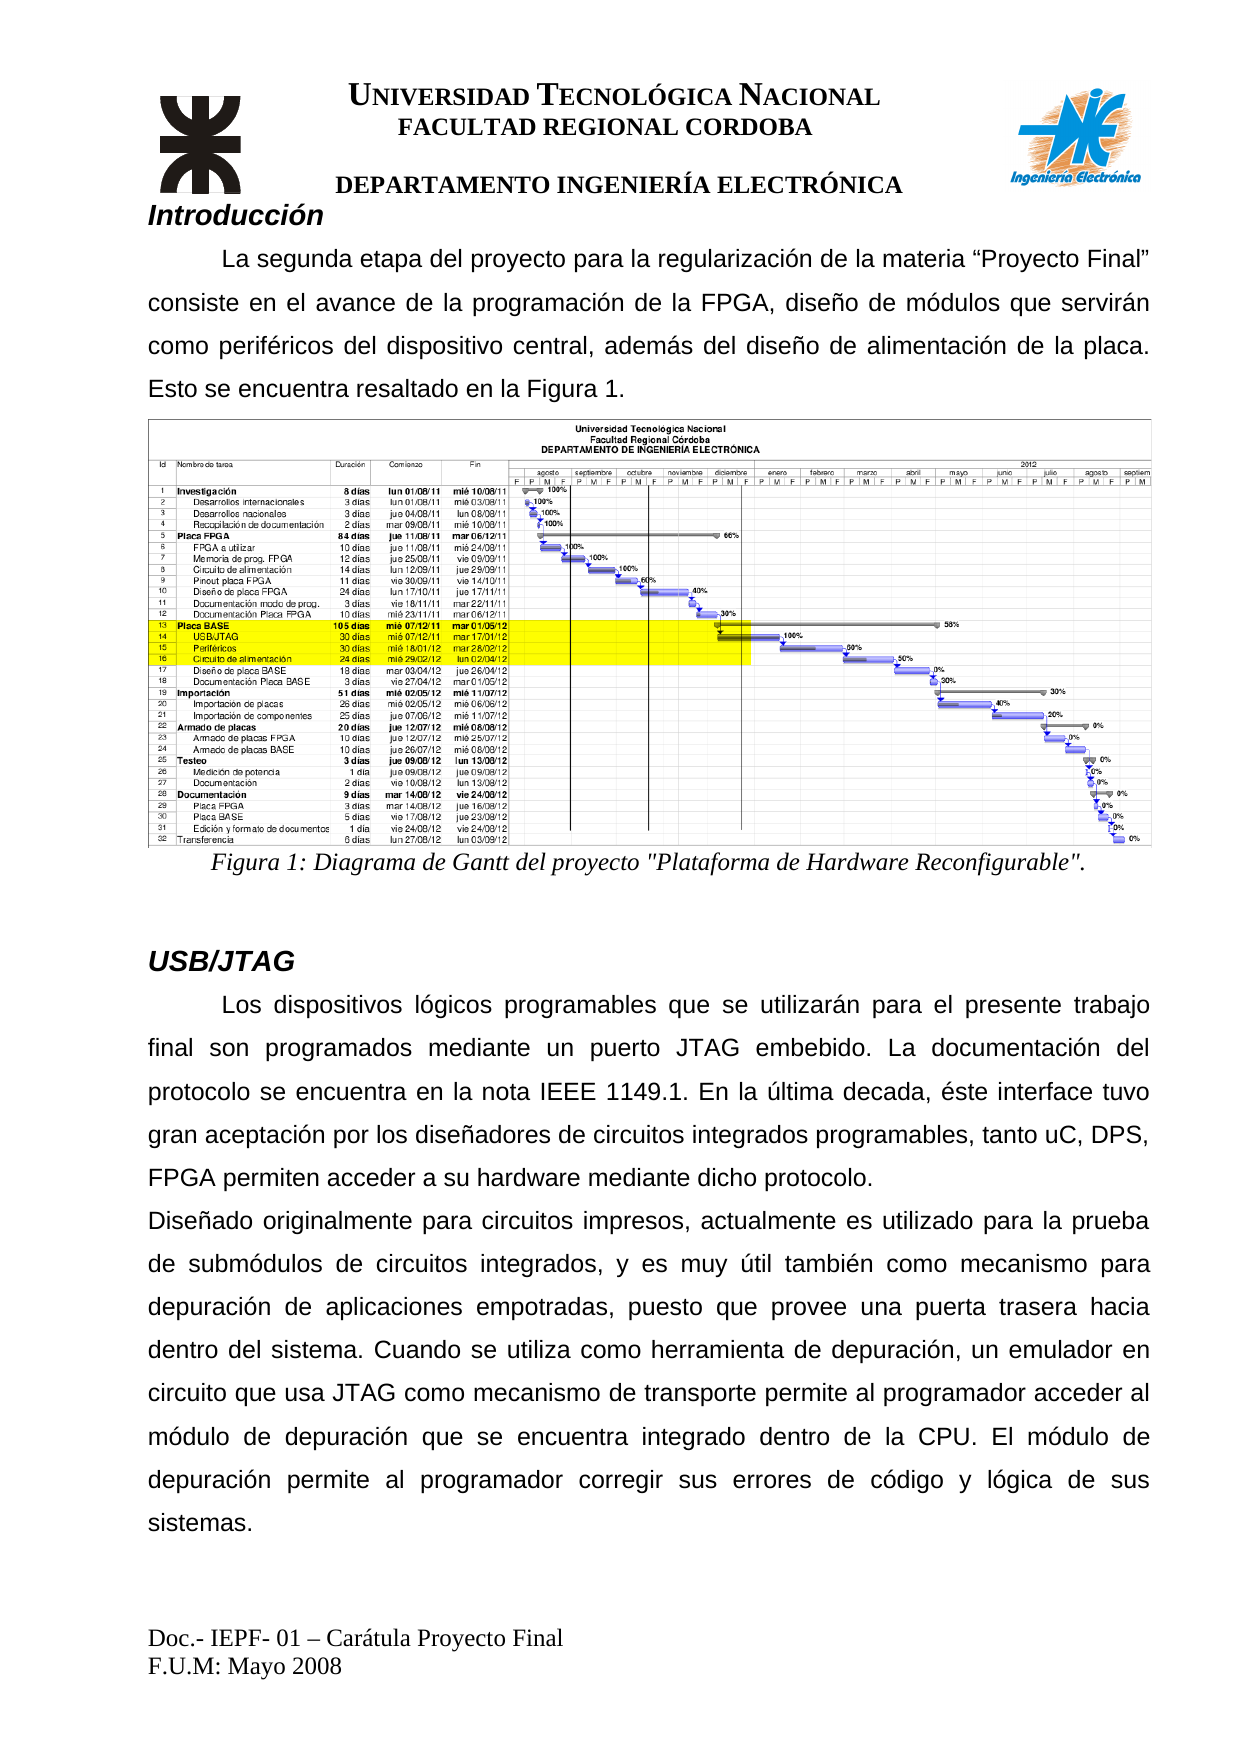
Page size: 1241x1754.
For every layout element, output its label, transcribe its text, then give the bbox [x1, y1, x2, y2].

text La segunda etapa del proyecto para la regularización de la materia “Proyecto Final” consiste en el avance de la programación de la FPGA, diseño de módulos que servirán como periféricos del dispositivo central, además del diseño de alimentación de la placa. Esto se encuentra resaltado en la Figura 1. [148, 244, 1152, 403]
text Figura 2: Diagrama de Gantt del proyecto "Plataforma de Hardware Reconfigurable". [148, 848, 1152, 876]
subtitle USB/JTAG [148, 944, 1152, 978]
picture [147, 417, 1152, 848]
text Los dispositivos lógicos programables que se utilizarán para el presente trabajo final son programados mediante un puerto JTAG embebido. La documentación del protocolo se encuentra en la nota IEEE 1149.1. En la última decada, éste interface tuvo gran aceptación por los diseñadores de circuitos integrados programables, tanto uC, DPS, FPGA permiten acceder a su hardware mediante dicho protocolo. [148, 990, 1152, 1191]
subtitle Introducción [148, 198, 1152, 232]
text Diseñado originalmente para circuitos impresos, actualmente es utilizado para la prueba de submódulos de circuitos integrados, y es muy útil también como mecanismo para depuración de aplicaciones empotradas, puesto que provee una puerta trasera hacia dentro del sistema. Cuando se utiliza como herramienta de depuración, un emulador en circuito que usa JTAG como mecanismo de transporte permite al programador acceder al módulo de depuración que se encuentra integrado dentro de la CPU. El módulo de depuración permite al programador corregir sus errores de código y lógica de sus sistemas. [148, 1206, 1152, 1536]
